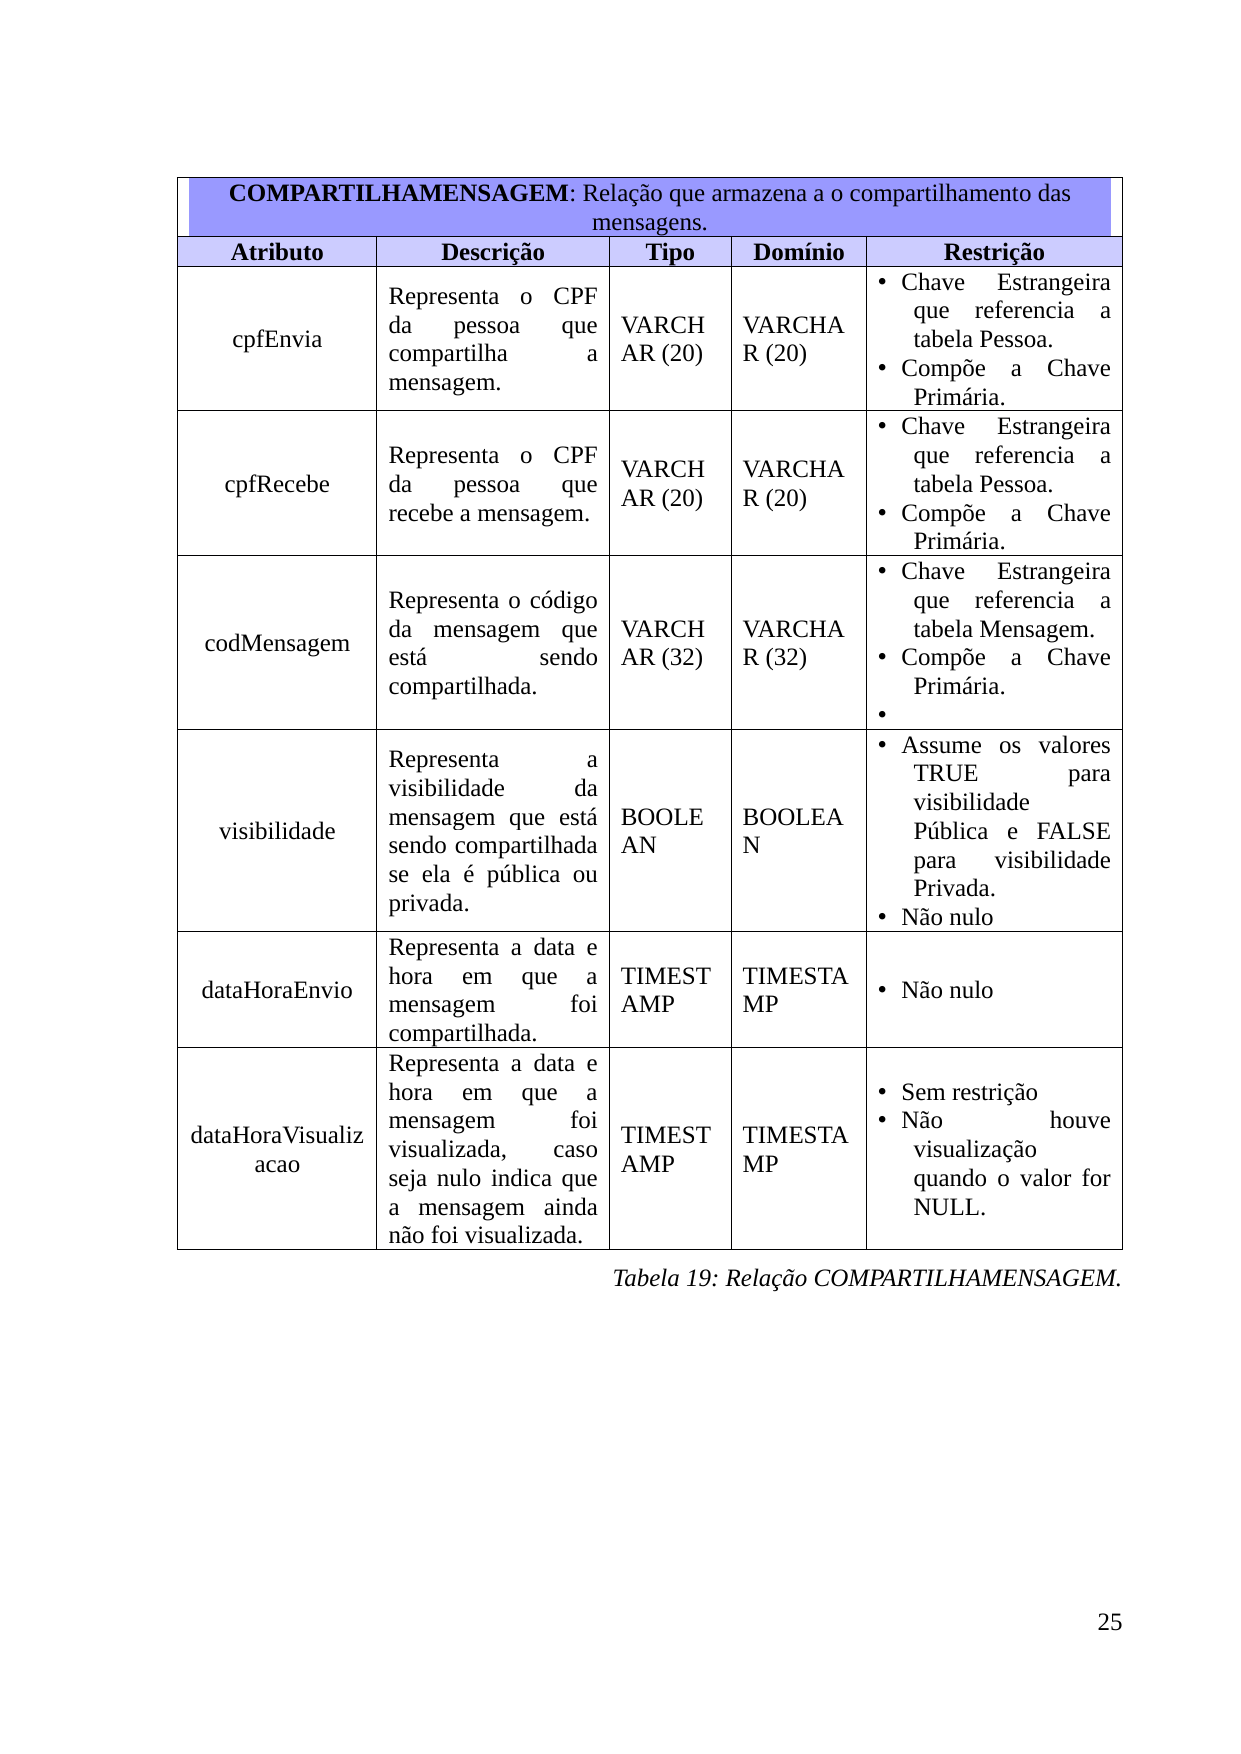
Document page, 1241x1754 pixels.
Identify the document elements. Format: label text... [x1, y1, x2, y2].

table_cell Representa o código da mensagem que está sendo compartilhada. [377, 556, 609, 729]
table_cell VARCHAR (20) [610, 267, 731, 410]
table_cell Restrição [867, 237, 1122, 266]
table_cell VARCHAR (20) [732, 267, 866, 410]
text Tabela 19: Relação COMPARTILHAMENSAGEM. [177, 1263, 1122, 1292]
table_cell TIMESTAMP [732, 1048, 866, 1249]
table_cell TIMESTAMP [610, 932, 731, 1047]
table_cell codMensagem [178, 556, 376, 729]
table_cell BOOLEAN [732, 730, 866, 931]
table_cell TIMESTAMP [732, 932, 866, 1047]
table_cell Tipo [610, 237, 731, 266]
table_cell Atributo [178, 237, 376, 266]
table_cell BOOLEAN [610, 730, 731, 931]
table_cell Chave Estrangeira que referencia a tabela Mensagem. Compõe a Chave Primária. [867, 556, 1122, 729]
table_cell Representa o CPF da pessoa que compartilha a mensagem. [377, 267, 609, 410]
table_cell Domínio [732, 237, 866, 266]
table_cell Representa a visibilidade da mensagem que está sendo compartilhada se ela é pública ou privada. [377, 730, 609, 931]
table_cell Sem restrição Não houve visualização quando o valor for NULL. [867, 1048, 1122, 1249]
table_cell Descrição [377, 237, 609, 266]
table_cell Chave Estrangeira que referencia a tabela Pessoa. Compõe a Chave Primária. [867, 411, 1122, 555]
table_cell VARCHAR (20) [732, 411, 866, 555]
table_cell cpfRecebe [178, 411, 376, 555]
table_cell Representa a data e hora em que a mensagem foi visualizada, caso seja nulo indica que a mensagem ainda não foi visualizada. [377, 1048, 609, 1249]
table_cell Representa a data e hora em que a mensagem foi compartilhada. [377, 932, 609, 1047]
table_cell TIMESTAMP [610, 1048, 731, 1249]
table_cell Não nulo [867, 932, 1122, 1047]
table_cell dataHoraEnvio [178, 932, 376, 1047]
table_cell dataHoraVisualizacao [178, 1048, 376, 1249]
table_cell visibilidade [178, 730, 376, 931]
table_cell Assume os valores TRUE para visibilidade Pública e FALSE para visibilidade Privada. Não nulo [867, 730, 1122, 931]
table_cell VARCHAR (32) [610, 556, 731, 729]
table_cell Chave Estrangeira que referencia a tabela Pessoa. Compõe a Chave Primária. [867, 267, 1122, 410]
table_cell Representa o CPF da pessoa que recebe a mensagem. [377, 411, 609, 555]
table_cell VARCHAR (20) [610, 411, 731, 555]
table_cell VARCHAR (32) [732, 556, 866, 729]
table_cell cpfEnvia [178, 267, 376, 410]
